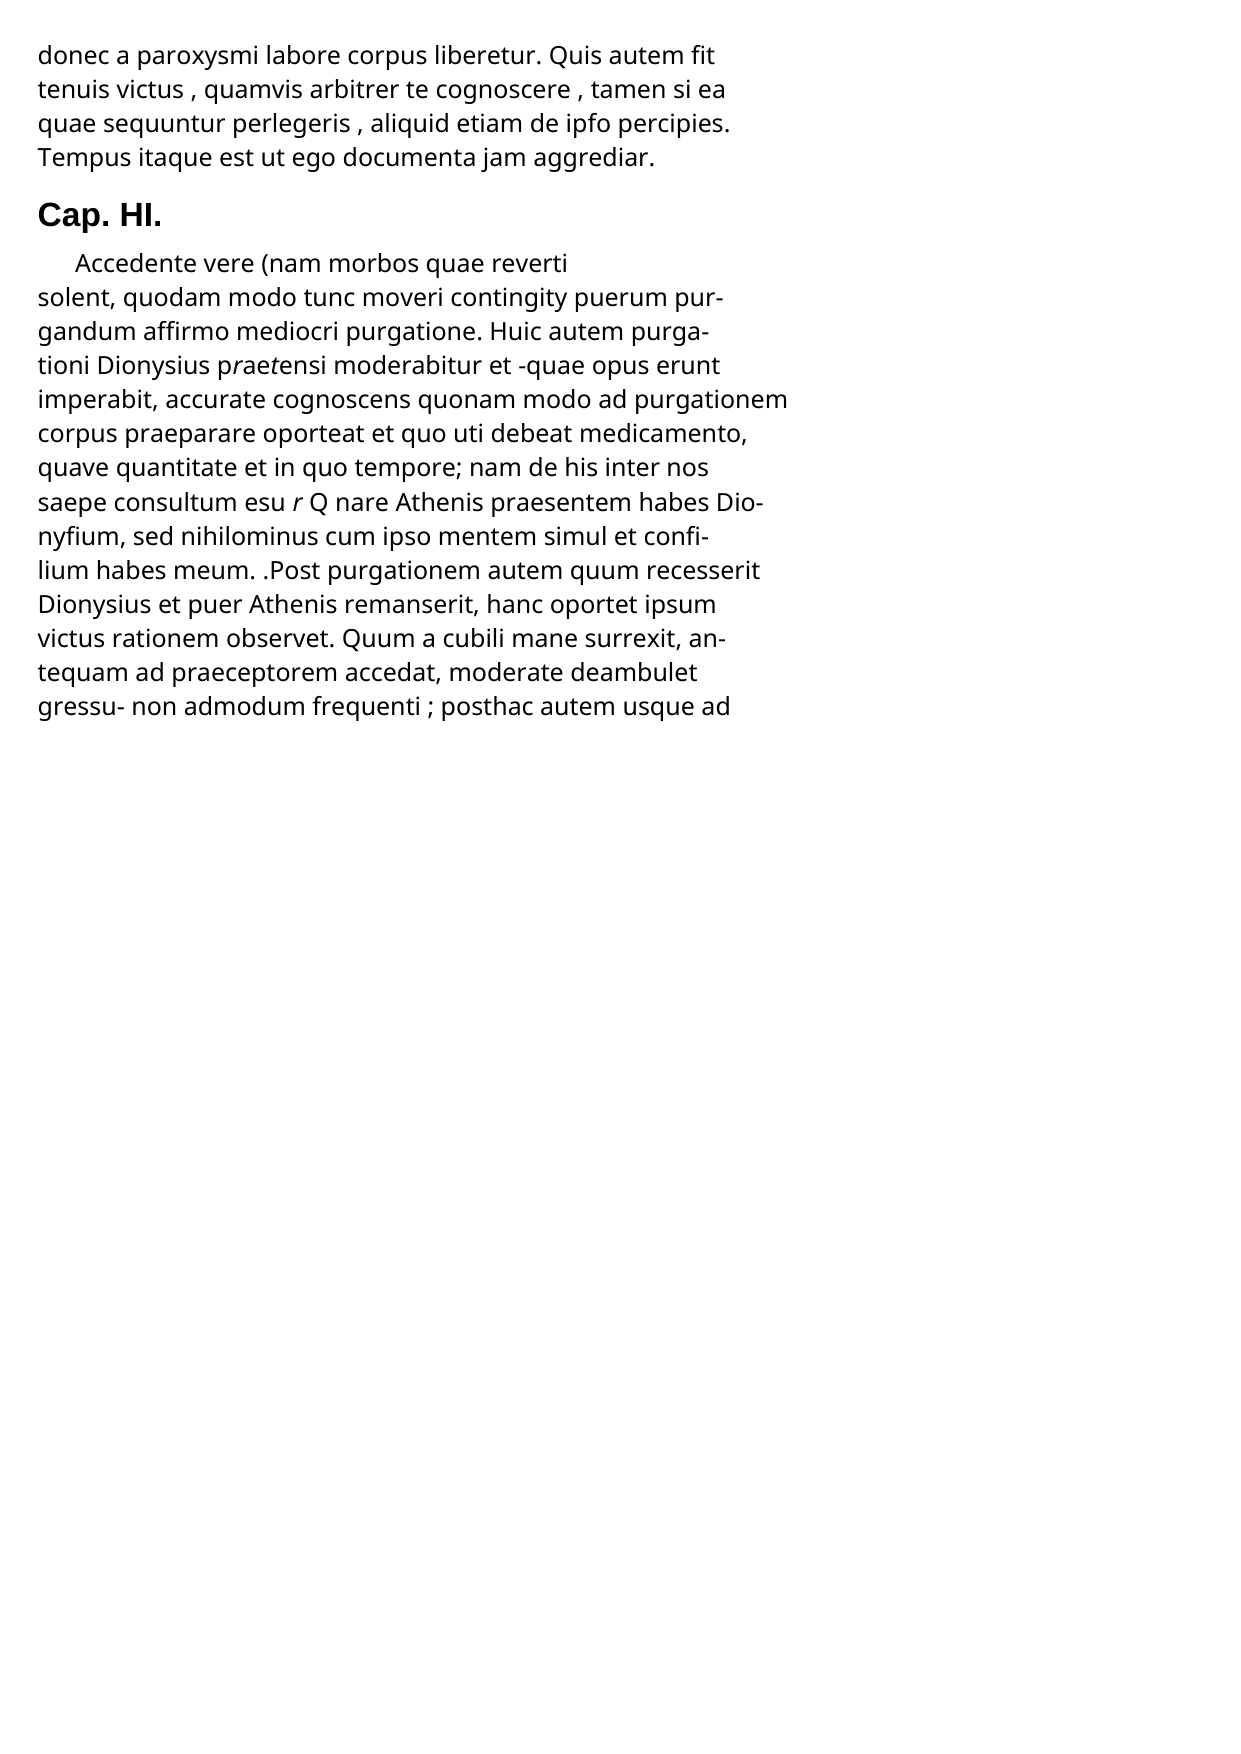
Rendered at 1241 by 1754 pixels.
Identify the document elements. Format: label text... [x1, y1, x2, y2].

text Accedente vere (nam morbos quae reverti solent, quodam modo tunc moveri contingity puerum pur- gandum affirmo mediocri purgatione. Huic autem purga- tioni Dionysius praetensi moderabitur et -quae opus erunt imperabit, accurate cognoscens quonam modo ad purgationem corpus praeparare oporteat et quo uti debeat medicamento, quave quantitate et in quo tempore; nam de his inter nos saepe consultum esu r Q nare Athenis praesentem habes Dio- nyfium, sed nihilominus cum ipso mentem simul et confi- lium habes meum. .Post purgationem autem quum recesserit Dionysius et puer Athenis remanserit, hanc oportet ipsum victus rationem observet. Quum a cubili mane surrexit, an- tequam ad praeceptorem accedat, moderate deambulet gressu- non admodum frequenti ; posthac autem usque ad [37, 246, 1203, 723]
subtitle Cap. HI. [37, 194, 1203, 233]
text donec a paroxysmi labore corpus liberetur. Quis autem fit tenuis victus , quamvis arbitrer te cognoscere , tamen si ea quae sequuntur perlegeris , aliquid etiam de ipfo percipies. Tempus itaque est ut ego documenta jam aggrediar. [37, 37, 1203, 174]
